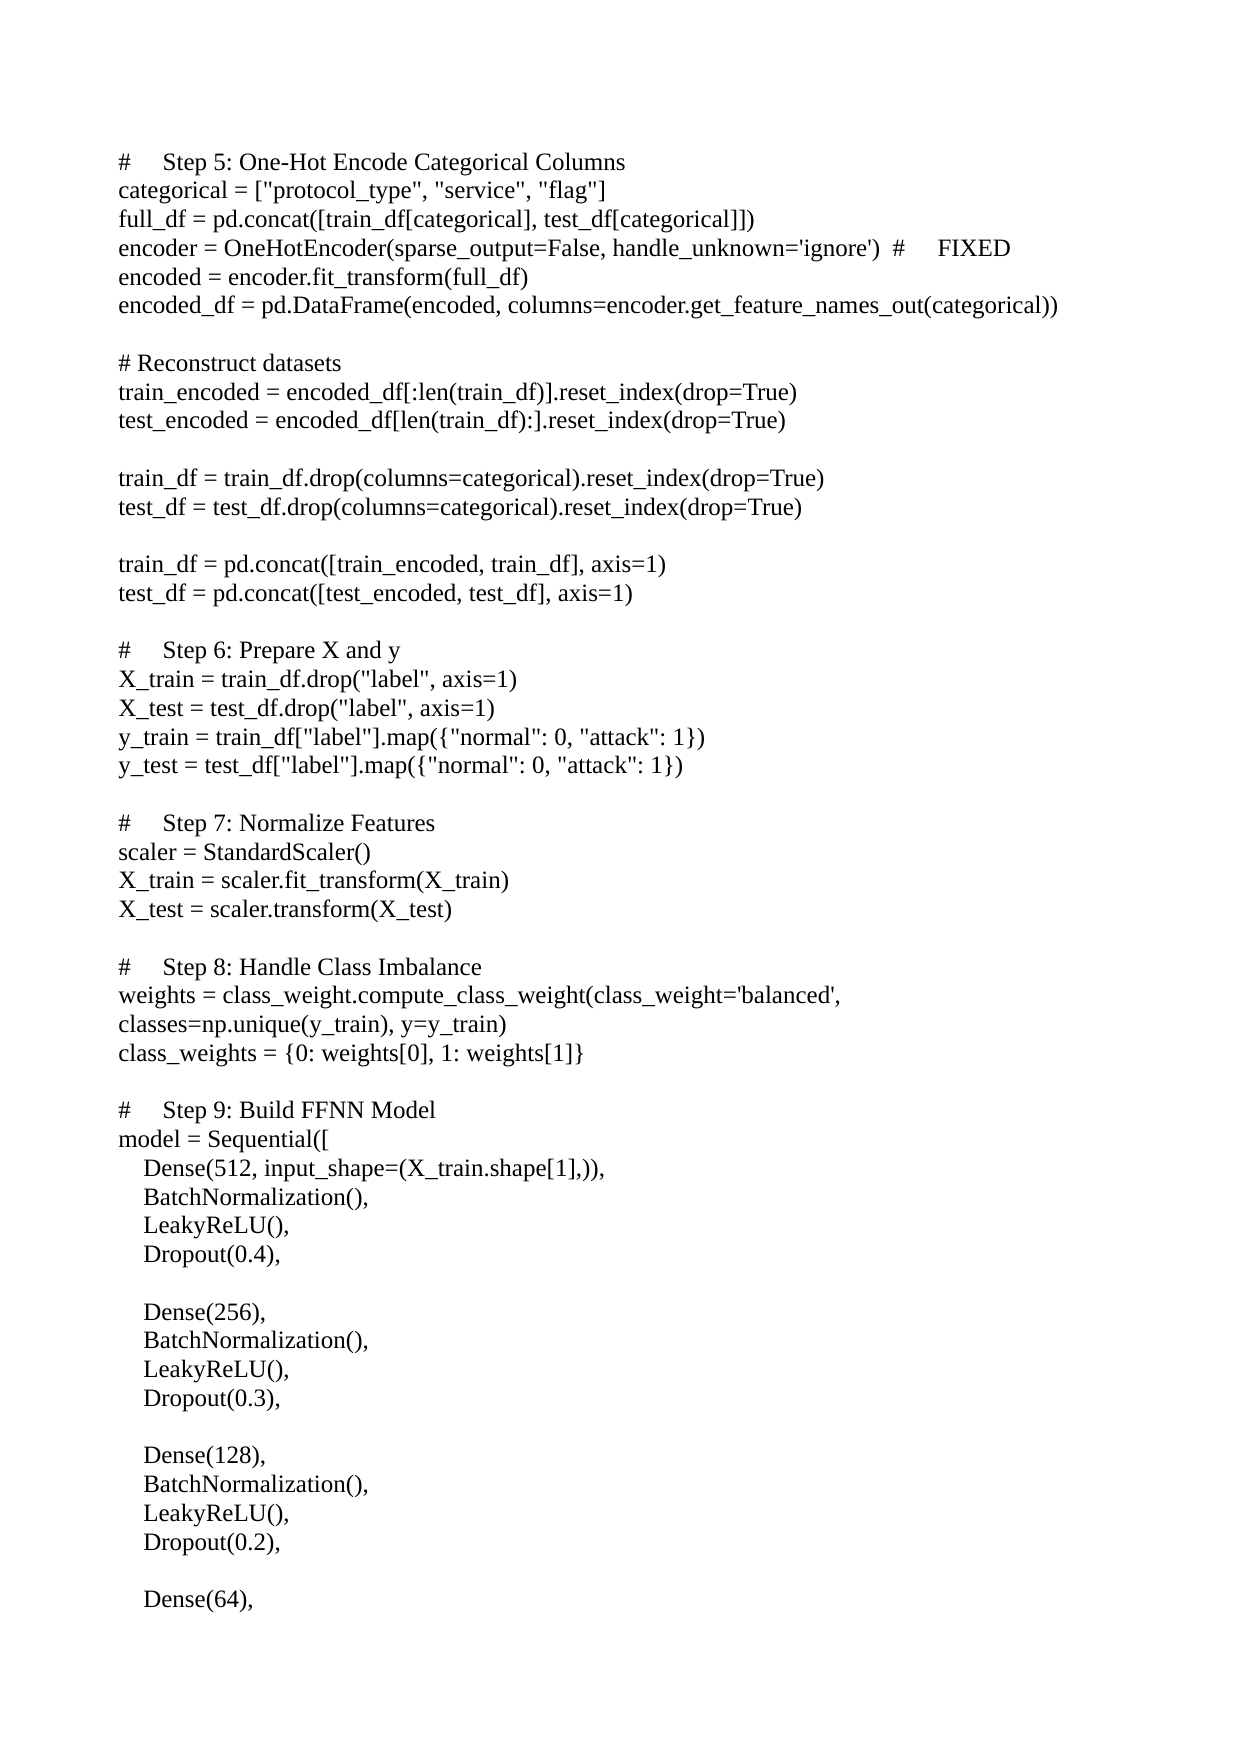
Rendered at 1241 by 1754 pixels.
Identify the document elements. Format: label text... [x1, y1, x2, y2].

text Dense(512, input_shape=(X_train.shape[1],)), [118, 1153, 1122, 1182]
text LeakyReLU(), [118, 1211, 1122, 1239]
text scaler = StandardScaler() [118, 837, 1122, 866]
text Dense(128), [118, 1441, 1122, 1469]
text weights = class_weight.compute_class_weight(class_weight='balanced', classes=np.unique(y_train), y=y_train) [118, 981, 1122, 1038]
text # ✅ Step 6: Prepare X and y [118, 636, 1122, 664]
text Dense(256), [118, 1297, 1122, 1326]
text # ✅ Step 5: One-Hot Encode Categorical Columns [118, 147, 1122, 176]
text Dropout(0.2), [118, 1527, 1122, 1556]
text encoded = encoder.fit_transform(full_df) [118, 262, 1122, 291]
text y_test = test_df["label"].map({"normal": 0, "attack": 1}) [118, 751, 1122, 779]
text BatchNormalization(), [118, 1182, 1122, 1211]
text X_test = test_df.drop("label", axis=1) [118, 693, 1122, 722]
text encoded_df = pd.DataFrame(encoded, columns=encoder.get_feature_names_out(categorical)) [118, 291, 1122, 319]
text y_train = train_df["label"].map({"normal": 0, "attack": 1}) [118, 722, 1122, 751]
text X_test = scaler.transform(X_test) [118, 894, 1122, 923]
text class_weights = {0: weights[0], 1: weights[1]} [118, 1038, 1122, 1067]
text # ✅ Step 8: Handle Class Imbalance [118, 952, 1122, 981]
text # Reconstruct datasets [118, 348, 1122, 377]
text train_df = train_df.drop(columns=categorical).reset_index(drop=True) [118, 463, 1122, 492]
text train_df = pd.concat([train_encoded, train_df], axis=1) [118, 549, 1122, 578]
text BatchNormalization(), [118, 1469, 1122, 1498]
text LeakyReLU(), [118, 1498, 1122, 1527]
text BatchNormalization(), [118, 1326, 1122, 1354]
text # ✅ Step 7: Normalize Features [118, 808, 1122, 837]
text X_train = train_df.drop("label", axis=1) [118, 664, 1122, 693]
text categorical = ["protocol_type", "service", "flag"] [118, 176, 1122, 204]
text Dropout(0.4), [118, 1239, 1122, 1268]
text encoder = OneHotEncoder(sparse_output=False, handle_unknown='ignore') # ✅ FIXED [118, 233, 1122, 262]
text X_train = scaler.fit_transform(X_train) [118, 866, 1122, 894]
text Dense(64), [118, 1584, 1122, 1613]
text model = Sequential([ [118, 1124, 1122, 1153]
text train_encoded = encoded_df[:len(train_df)].reset_index(drop=True) [118, 377, 1122, 406]
text test_encoded = encoded_df[len(train_df):].reset_index(drop=True) [118, 406, 1122, 434]
text # ✅ Step 9: Build FFNN Model [118, 1096, 1122, 1124]
text test_df = test_df.drop(columns=categorical).reset_index(drop=True) [118, 492, 1122, 521]
text LeakyReLU(), [118, 1354, 1122, 1383]
text Dropout(0.3), [118, 1383, 1122, 1412]
text full_df = pd.concat([train_df[categorical], test_df[categorical]]) [118, 204, 1122, 233]
text test_df = pd.concat([test_encoded, test_df], axis=1) [118, 578, 1122, 607]
